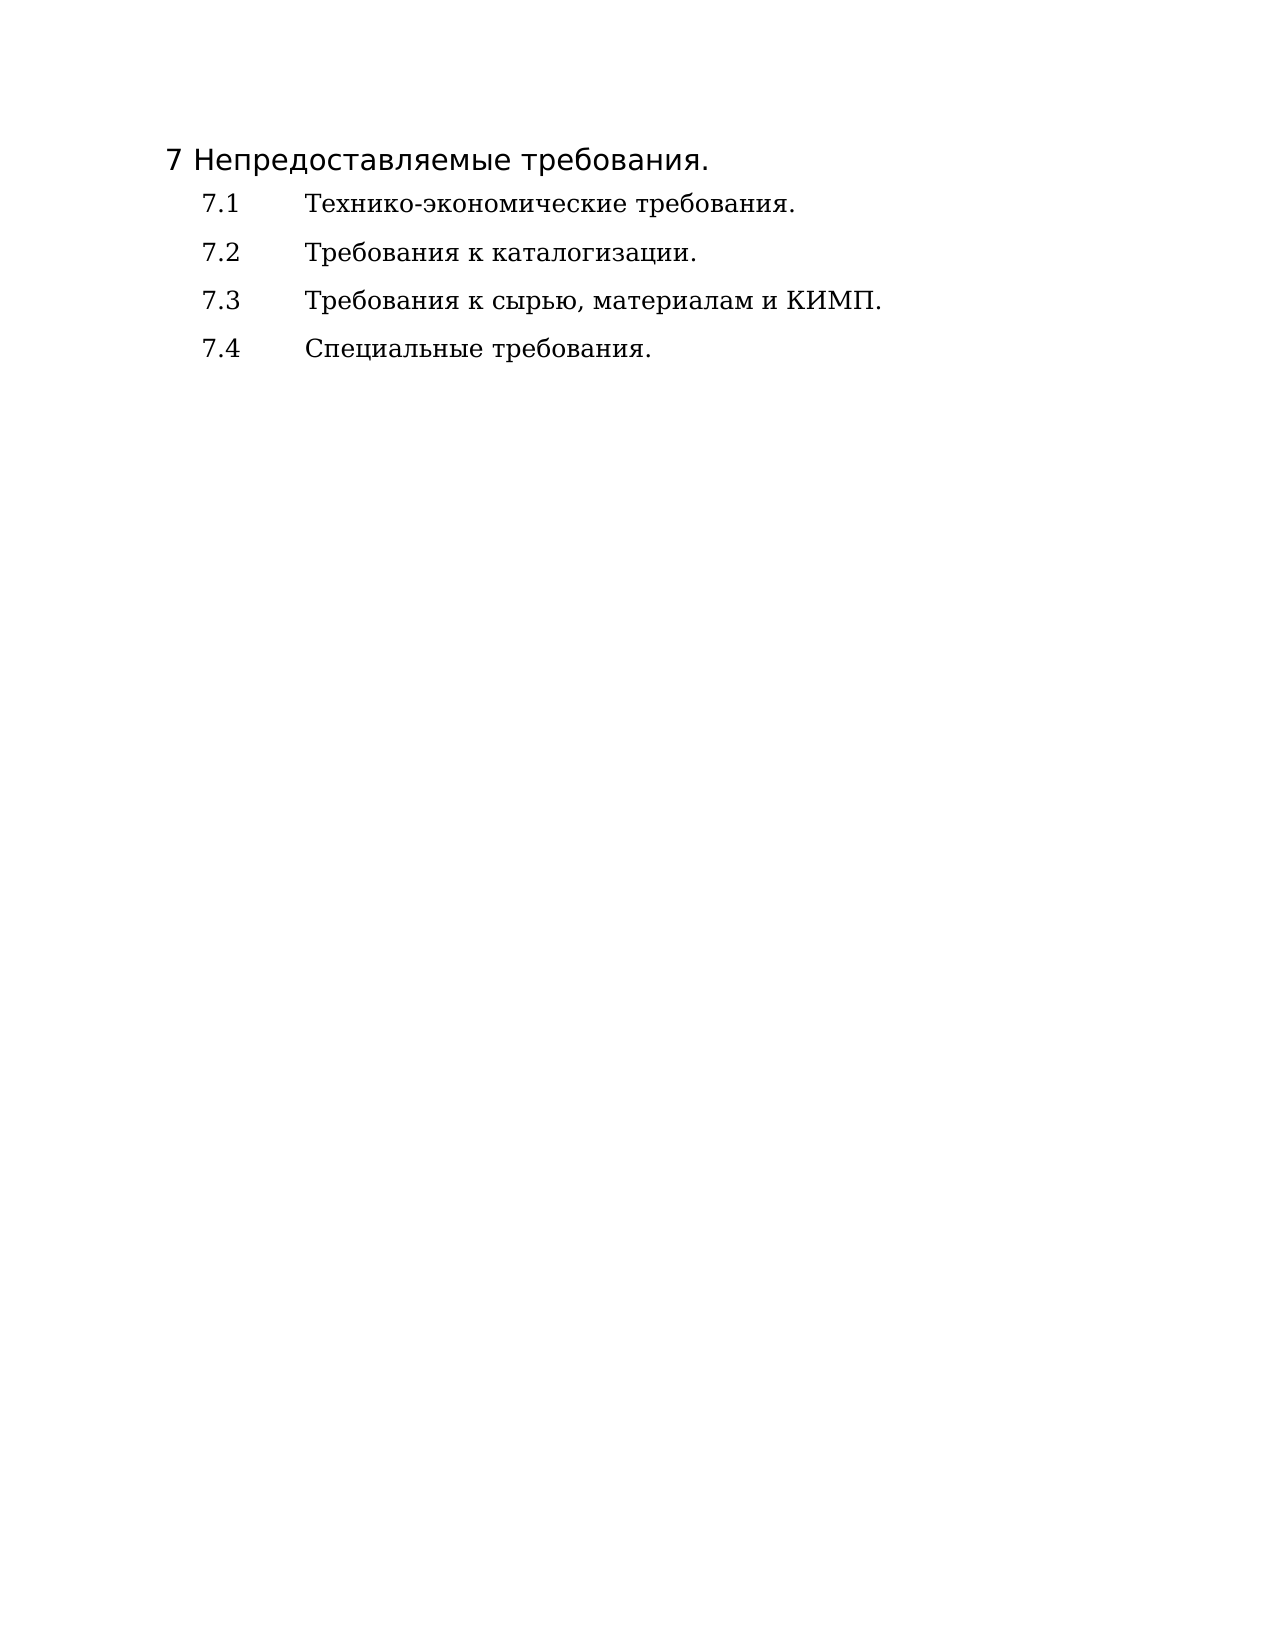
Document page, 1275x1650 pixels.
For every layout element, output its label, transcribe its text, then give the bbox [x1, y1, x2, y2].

subtitle Непредоставляемые требования. [156, 143, 1157, 177]
list Требования к сырью, материалам и КИМП. [193, 286, 1157, 315]
list Технико-экономические требования. [193, 189, 1157, 219]
list Специальные требования. [193, 334, 1157, 363]
list Требования к каталогизации. [193, 238, 1157, 267]
